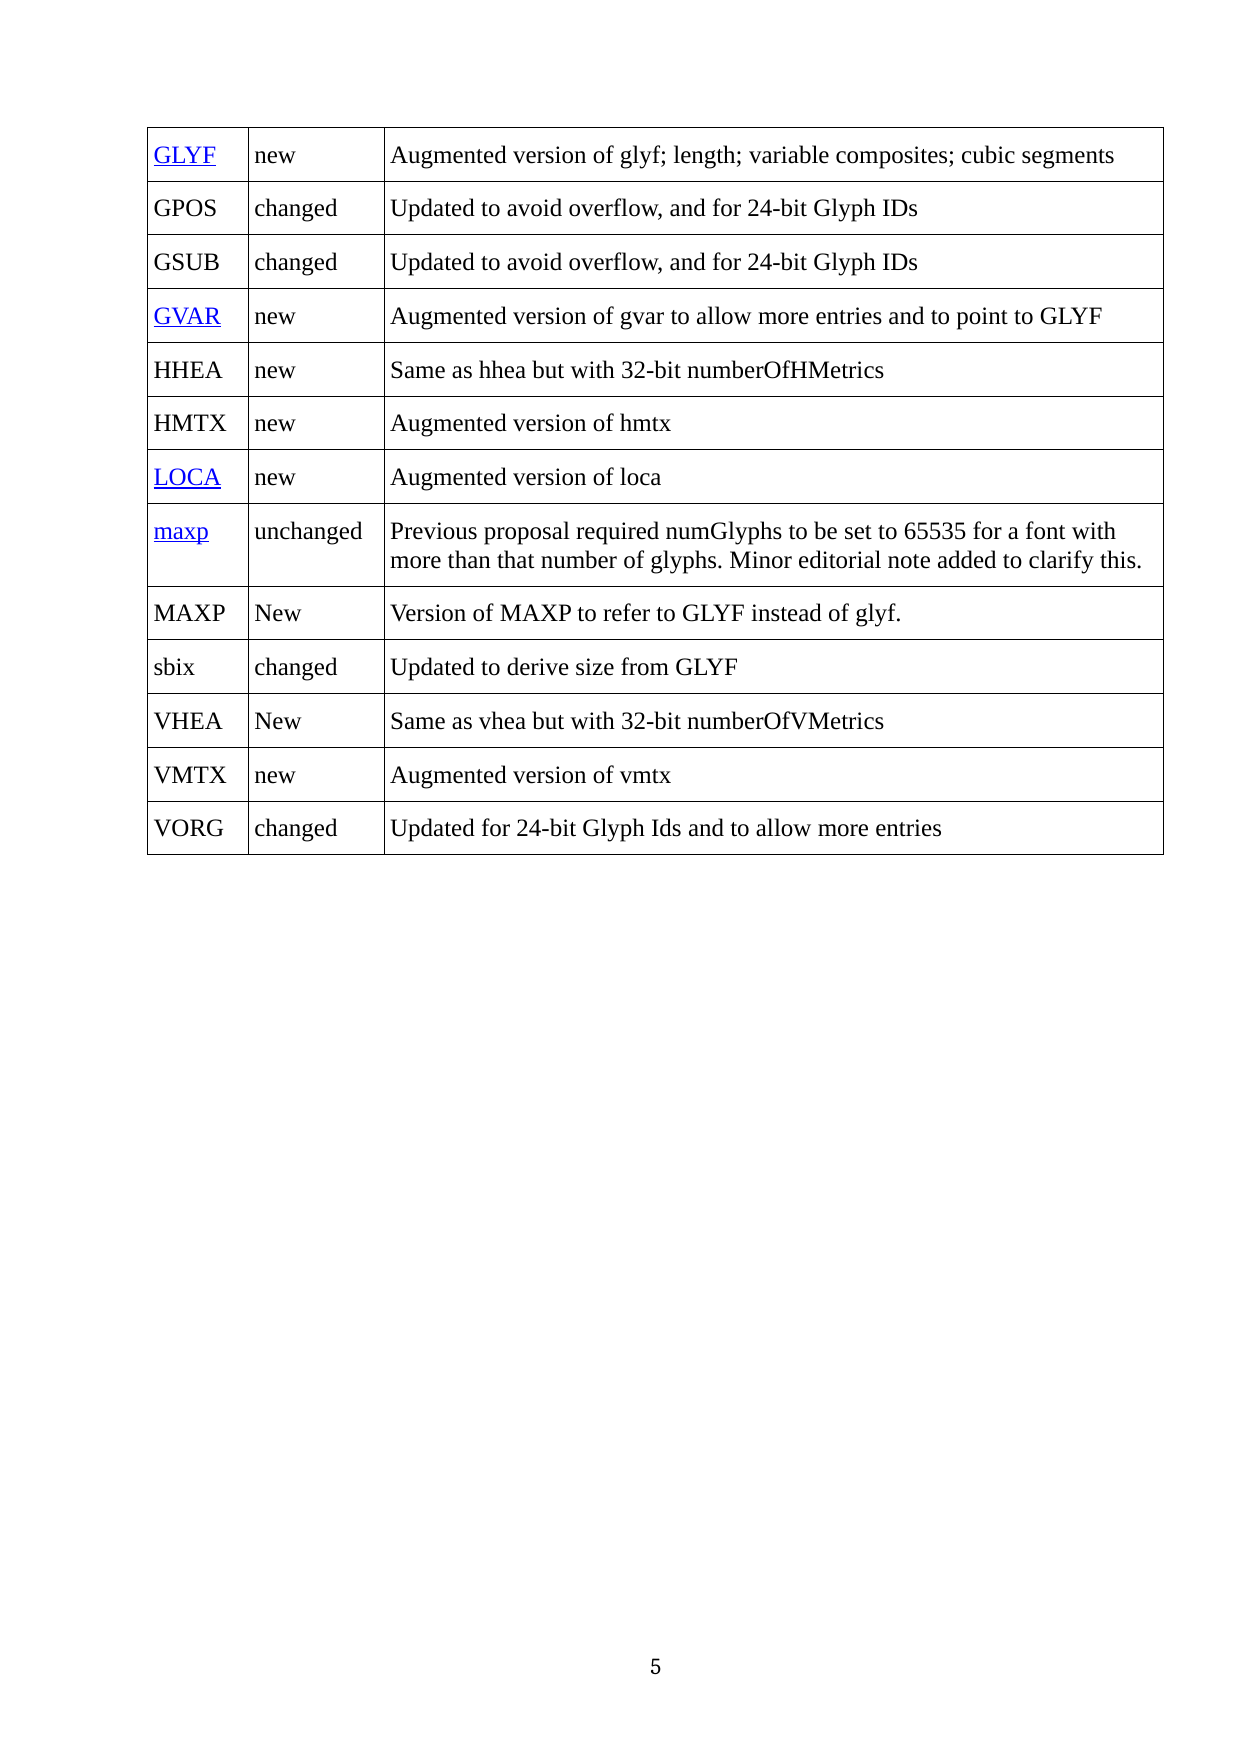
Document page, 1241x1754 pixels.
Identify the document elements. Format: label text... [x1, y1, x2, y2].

table_cell GVAR [148, 289, 248, 342]
table_cell Augmented version of gvar to allow more entries and to point to GLYF [385, 289, 1163, 342]
table_cell New [249, 694, 384, 747]
table_cell changed [249, 640, 384, 693]
table_cell Version of MAXP to refer to GLYF instead of glyf. [385, 587, 1163, 639]
table_cell Augmented version of loca [385, 450, 1163, 503]
table_cell Same as hhea but with 32-bit numberOfHMetrics [385, 343, 1163, 396]
table_cell changed [249, 182, 384, 234]
table_cell Same as vhea but with 32-bit numberOfVMetrics [385, 694, 1163, 747]
table_cell changed [249, 802, 384, 854]
table_cell new [249, 343, 384, 396]
table_cell VORG [148, 802, 248, 854]
table_cell HHEA [148, 343, 248, 396]
table_cell Updated to derive size from GLYF [385, 640, 1163, 693]
table_cell GLYF [148, 128, 248, 181]
table_cell maxp [148, 504, 248, 586]
table_cell Augmented version of glyf; length; variable composites; cubic segments [385, 128, 1163, 181]
table_cell LOCA [148, 450, 248, 503]
table_cell MAXP [148, 587, 248, 639]
table_cell GSUB [148, 235, 248, 288]
table_cell Updated to avoid overflow, and for 24-bit Glyph IDs [385, 182, 1163, 234]
table_cell Updated to avoid overflow, and for 24-bit Glyph IDs [385, 235, 1163, 288]
table_cell HMTX [148, 397, 248, 449]
table_cell Updated for 24-bit Glyph Ids and to allow more entries [385, 802, 1163, 854]
table_cell new [249, 748, 384, 801]
table_cell Augmented version of vmtx [385, 748, 1163, 801]
table_cell changed [249, 235, 384, 288]
table_cell VHEA [148, 694, 248, 747]
table_cell Augmented version of hmtx [385, 397, 1163, 449]
table_cell new [249, 289, 384, 342]
table_cell new [249, 128, 384, 181]
table_cell GPOS [148, 182, 248, 234]
table_cell VMTX [148, 748, 248, 801]
table_cell unchanged [249, 504, 384, 586]
table_cell New [249, 587, 384, 639]
table_cell new [249, 450, 384, 503]
table_cell sbix [148, 640, 248, 693]
table_cell Previous proposal required numGlyphs to be set to 65535 for a font with more than that number of glyphs. Minor editorial note added to clarify this. [385, 504, 1163, 586]
table_cell new [249, 397, 384, 449]
